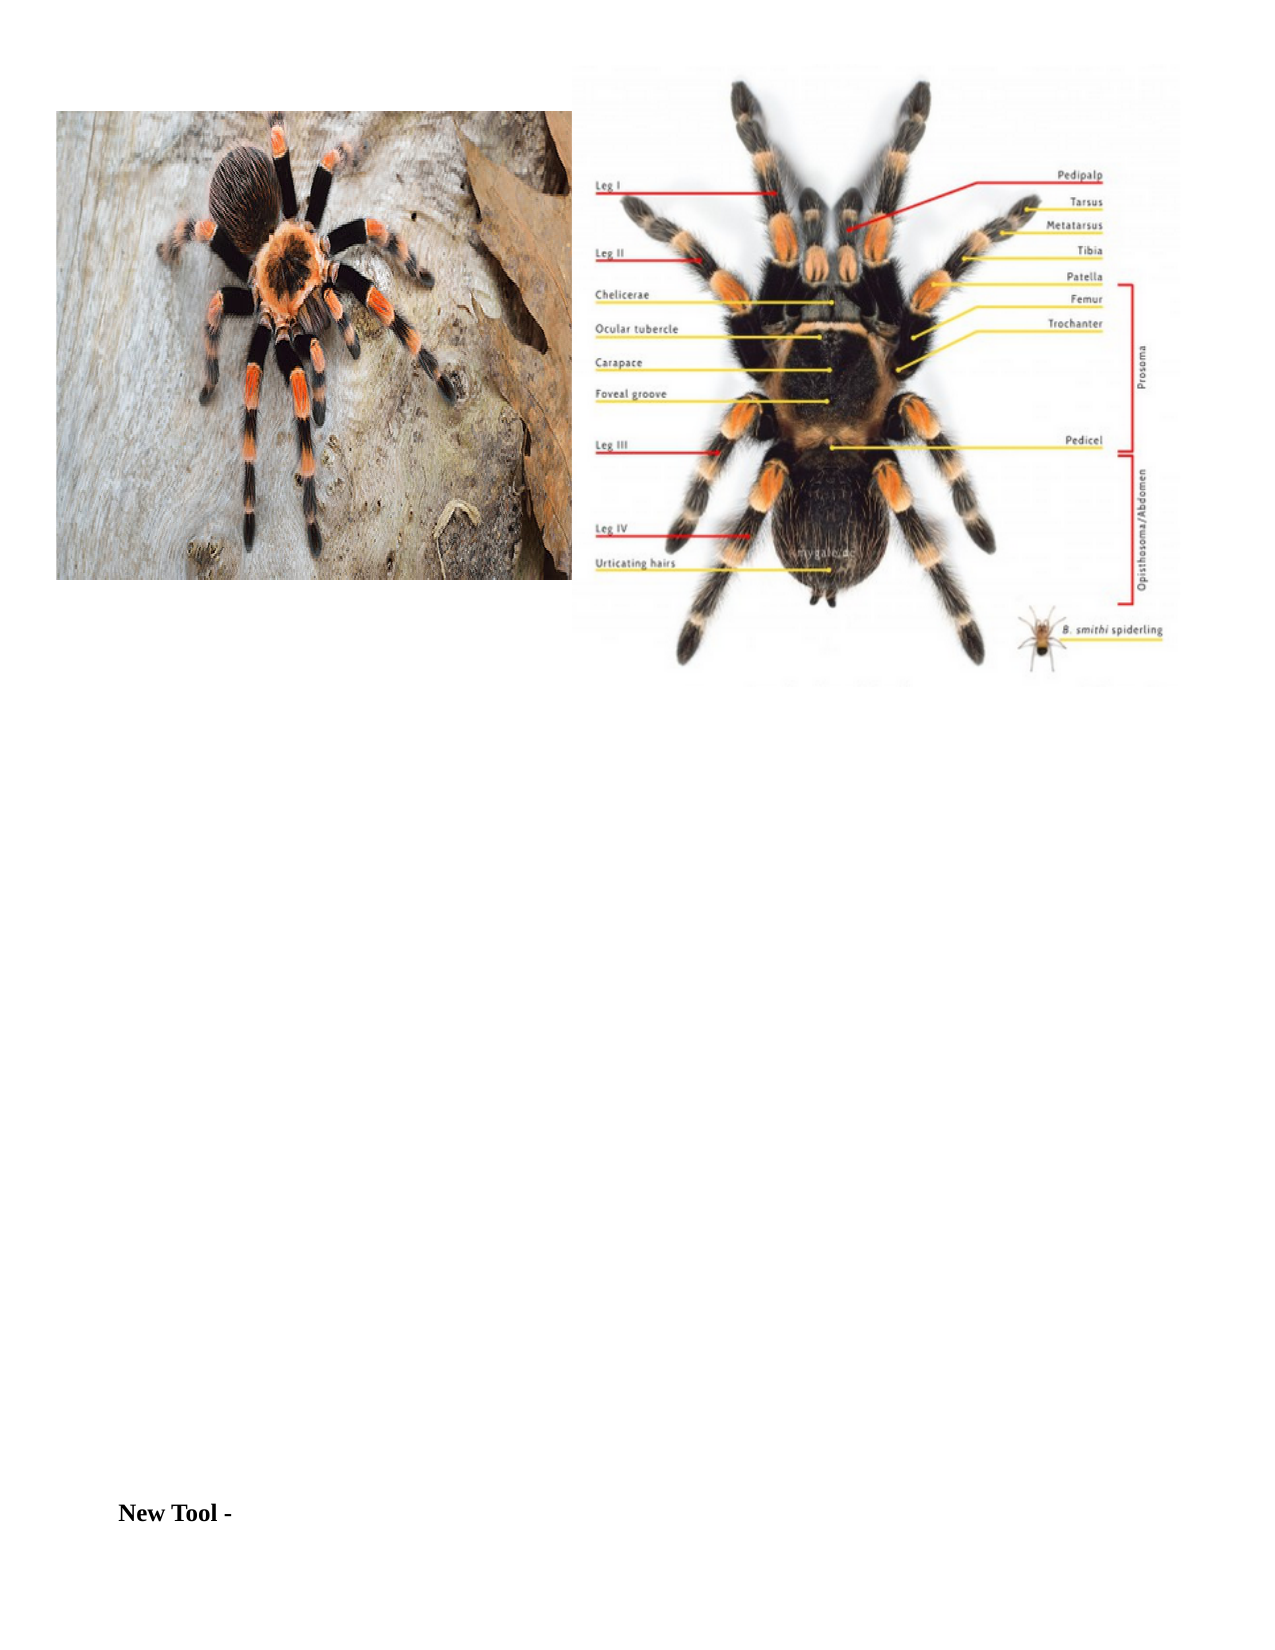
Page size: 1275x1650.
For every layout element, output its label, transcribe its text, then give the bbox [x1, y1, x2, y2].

picture [56, 64, 1181, 687]
text New Tool - [118, 1498, 1157, 1527]
